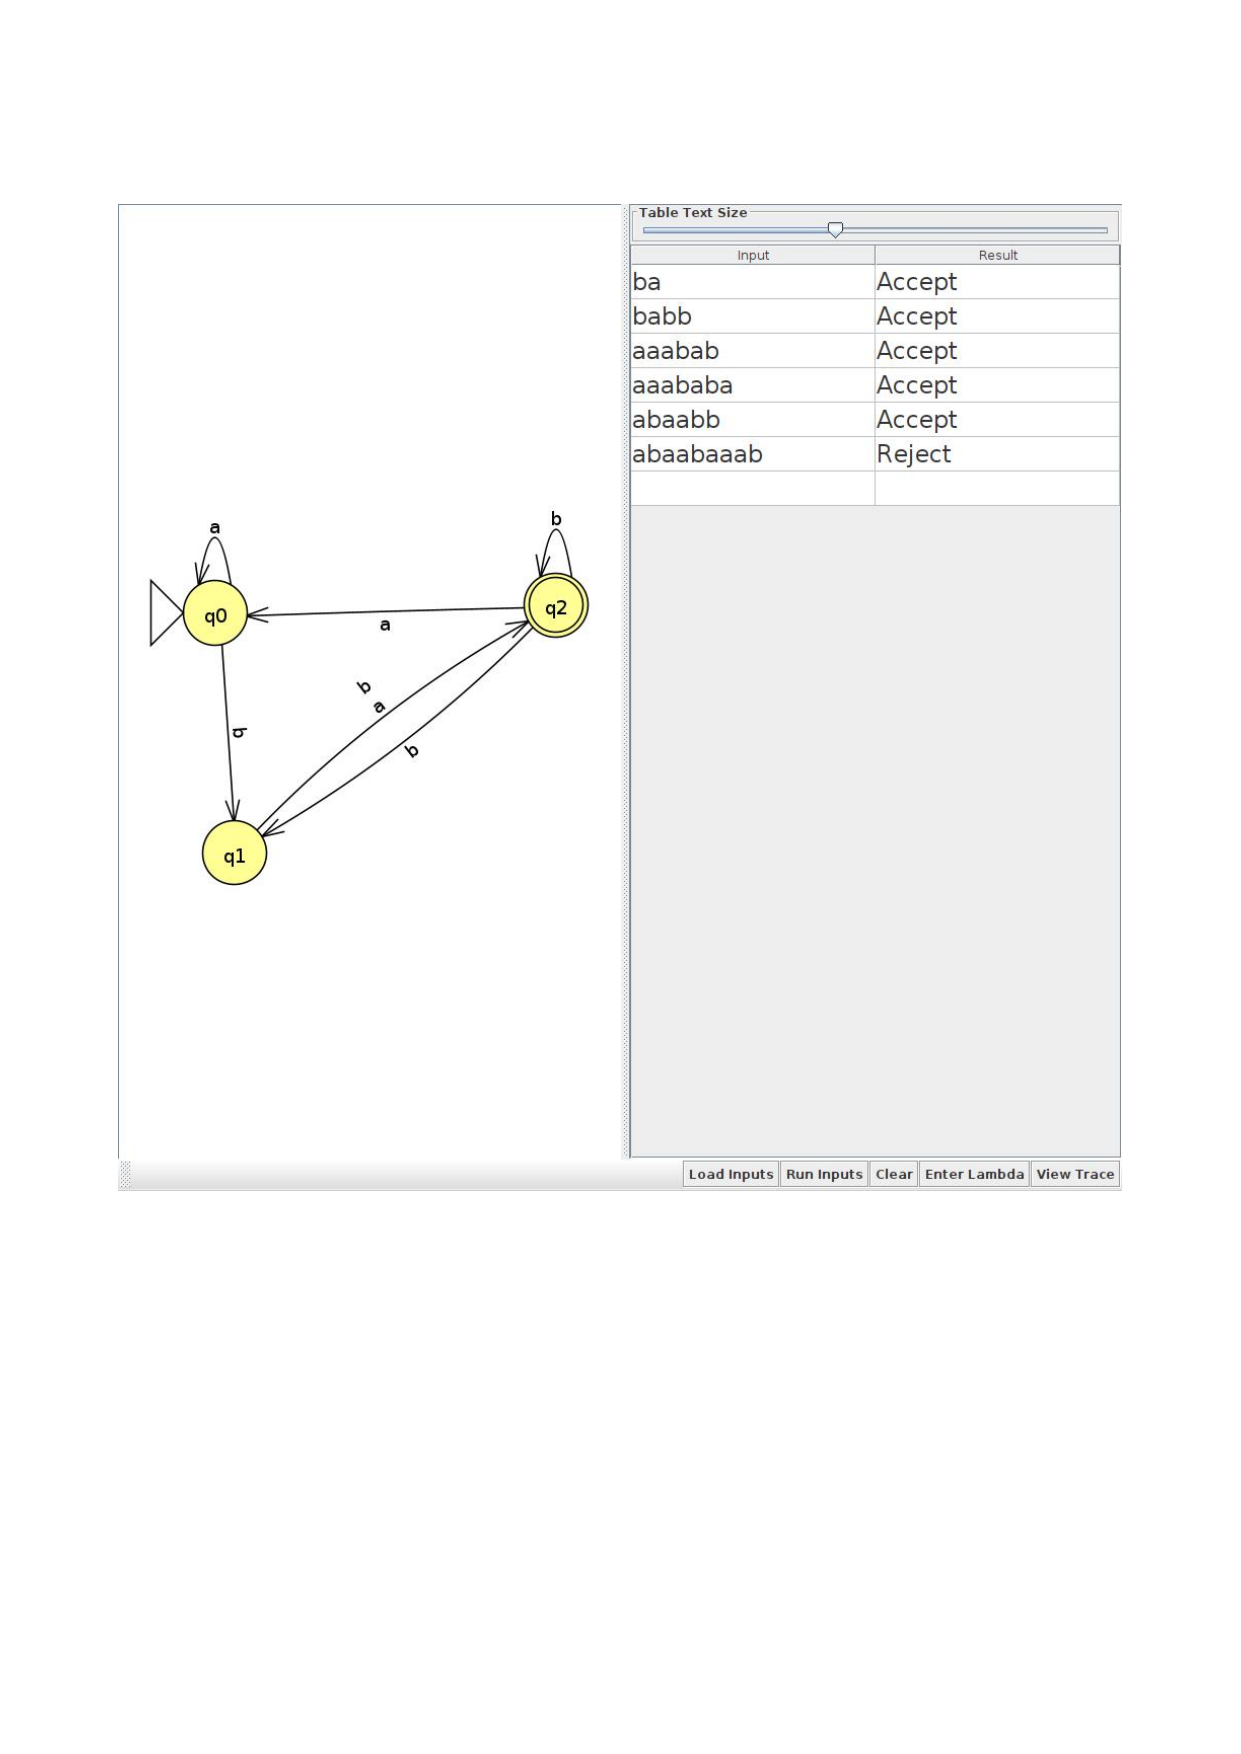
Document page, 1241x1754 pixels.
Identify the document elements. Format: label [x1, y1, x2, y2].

picture [118, 204, 1123, 1191]
